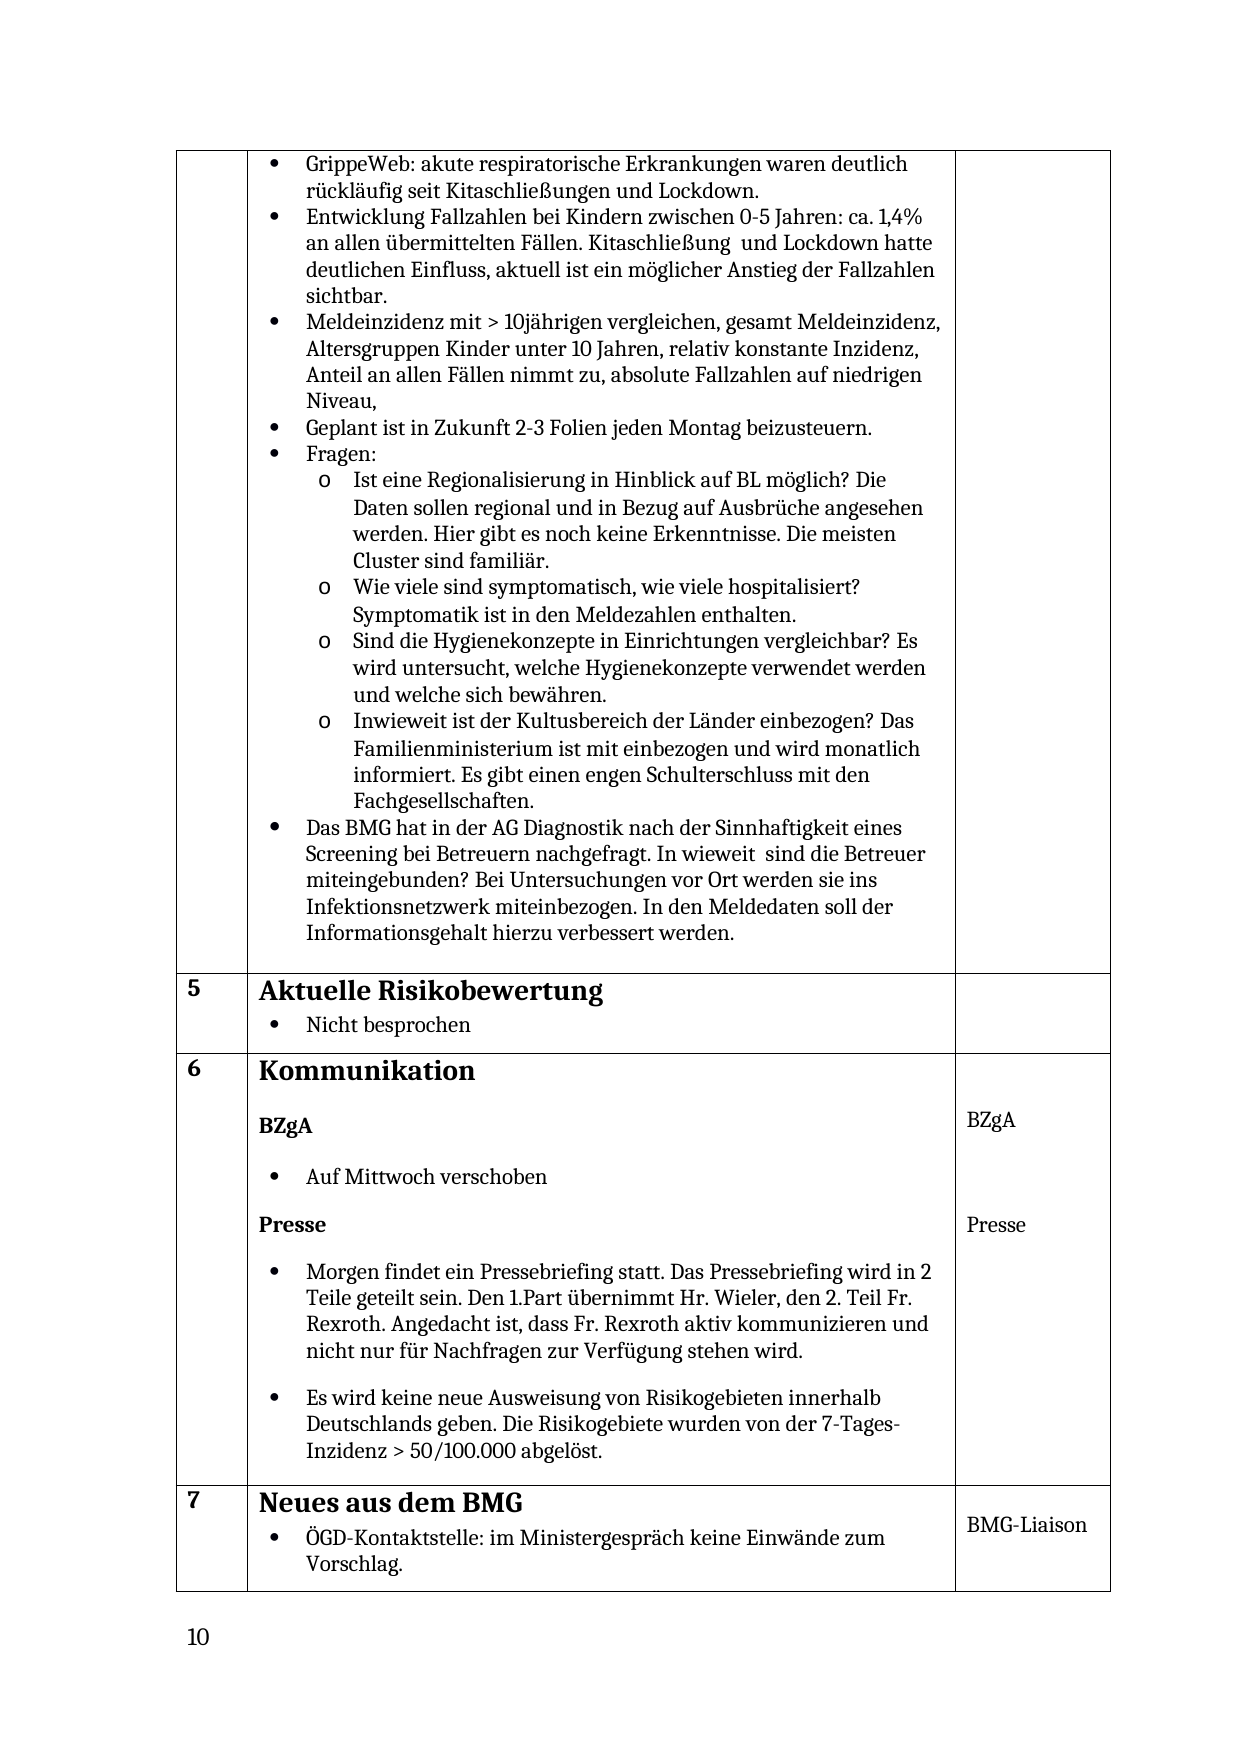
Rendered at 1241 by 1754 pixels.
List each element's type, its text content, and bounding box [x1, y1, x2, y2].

table_cell Neue wissenschaftliche Erkenntnisse Corona-KiTa-Studie: Erkrankungszahlen bei Kindern < 10 Jahren (Folien hier) Kooperation DJI und RKI unter Federführung DJI: läuft seit 1.Juni und soll schrittweise die Öffnung der Kitas begleiten. Ziel: Klärung wie stark das Öffnungsgeschehen mit gehäuften Infektionen von Kindern und Erwachsenen einhergeht. Forschungsfragen: Unter welchen Bedingungen wird die schrittweise Öffnung aktuell angeboten? Welche Herausforderungen sind für die Einrichtungen, das Personal, die Kinder sowie die Eltern von besonderer Bedeutung? Unter welchen Voraussetzungen gelingt eine schrittweise, kontrollierte Öffnung? Wie hoch sind die damit einhergehenden Erkrankungsrisiken für alle Beteiligten? Welche Rolle spielt die Gestaltung der Betreuung für die weitere Verbreitung von SARS-CoV-2? Welche Rolle kommt dabei Kindern zu? Es gibt 4 Module, 2 davon unter FF des RKI: Modul 3: Auswertung der Meldedaten und der syndromischen Surveillance (Abt. 3). Erkrankungs-Monitoring bei Kindern durch bestehende Surveillance-Instrumente + Meldewesen. Ziel: Informationsgehalt dieser zu verbessern. Modul 4: Anlassbezogene Testung in Kitas bei aufgetretener Infektion (Abt. 2). Vor Ort Symptomerhebung + Probenahmen; Befragungen, um Infektionsnetzwerke besser zu verstehen. Begonnen wird mit einem Systematischen Monitoring der Literatur und der Erstellung einer Plattform für laufende Studien. Wie viele und mit welchem Ziel werden Studien in Deutschland durchgeführt? 1. Monatsbericht: DJI hat alle Länder zur Öffnung der Kindertagesbetreuung befragt. In KW 18 startete Phase II der Kitaöffnung nach kompletten Lockdown in fast allen BL. GrippeWeb: akute respiratorische Erkrankungen waren deutlich rückläufig seit Kitaschließungen und Lockdown. Entwicklung Fallzahlen bei Kindern zwischen 0-5 Jahren: ca. 1,4% an allen übermittelten Fällen. Kitaschließung und Lockdown hatte deutlichen Einfluss, aktuell ist ein möglicher Anstieg der Fallzahlen sichtbar. Meldeinzidenz mit > 10jährigen vergleichen, gesamt Meldeinzidenz, Altersgruppen Kinder unter 10 Jahren, relativ konstante Inzidenz, Anteil an allen Fällen nimmt zu, absolute Fallzahlen auf niedrigen Niveau, Geplant ist in Zukunft 2-3 Folien jeden Montag beizusteuern. Fragen: Ist eine Regionalisierung in Hinblick auf BL möglich? Die Daten sollen regional und in Bezug auf Ausbrüche angesehen werden. Hier gibt es noch keine Erkenntnisse. Die meisten Cluster sind familiär. Wie viele sind symptomatisch, wie viele hospitalisiert? Symptomatik ist in den Meldezahlen enthalten. Sind die Hygienekonzepte in Einrichtungen vergleichbar? Es wird untersucht, welche Hygienekonzepte verwendet werden und welche sich bewähren. Inwieweit ist der Kultusbereich der Länder einbezogen? Das Familienministerium ist mit einbezogen und wird monatlich informiert. Es gibt einen engen Schulterschluss mit den Fachgesellschaften. Das BMG hat in der AG Diagnostik nach der Sinnhaftigkeit eines Screening bei Betreuern nachgefragt. In wieweit sind die Betreuer miteingebunden? Bei Untersuchungen vor Ort werden sie ins Infektionsnetzwerk miteinbezogen. In den Meldedaten soll der Informationsgehalt hierzu verbessert werden. [248, 151, 955, 973]
table_cell 6 [177, 1054, 247, 1485]
table_cell BZgA Presse [956, 1054, 1110, 1485]
table_cell [177, 151, 247, 973]
table_cell Neues aus dem BMG ÖGD-Kontaktstelle: im Ministergespräch keine Einwände zum Vorschlag. 50 Mio. Euro für Modernisierung ÖGD: Verwaltungsvereinbarung zur praktischen Umsetzung ist in Arbeit. Pakt für ÖGD: langfristig ab 2022; Rekrutierung von ärztlichen Personal; Entwurf wird erstellt. EU-Abstimmung für Einreise aus Drittstaaten: Erarbeiten einer Regelung bis zum 01.07 ist geplant. Es gab Zustimmung zum Vorschlag von Deutschland auch qualitative Kriterien miteinzubeziehen. Über welchem Grenzwert das quantitative Kriterium liegen soll, wird noch diskutiert. [248, 1486, 955, 1591]
table_cell [956, 974, 1110, 1053]
table_cell Aktuelle Risikobewertung Nicht besprochen [248, 974, 955, 1053]
table_cell BMG-Liaison [956, 1486, 1110, 1591]
table_cell 5 [177, 974, 247, 1053]
table_cell [956, 151, 1110, 973]
table_cell Kommunikation BZgA Auf Mittwoch verschoben Presse Morgen findet ein Pressebriefing statt. Das Pressebriefing wird in 2 Teile geteilt sein. Den 1.Part übernimmt Hr. Wieler, den 2. Teil Fr. Rexroth. Angedacht ist, dass Fr. Rexroth aktiv kommunizieren und nicht nur für Nachfragen zur Verfügung stehen wird. Es wird keine neue Ausweisung von Risikogebieten innerhalb Deutschlands geben. Die Risikogebiete wurden von der 7-Tages-Inzidenz > 50/100.000 abgelöst. [248, 1054, 955, 1485]
table_cell 7 [177, 1486, 247, 1591]
